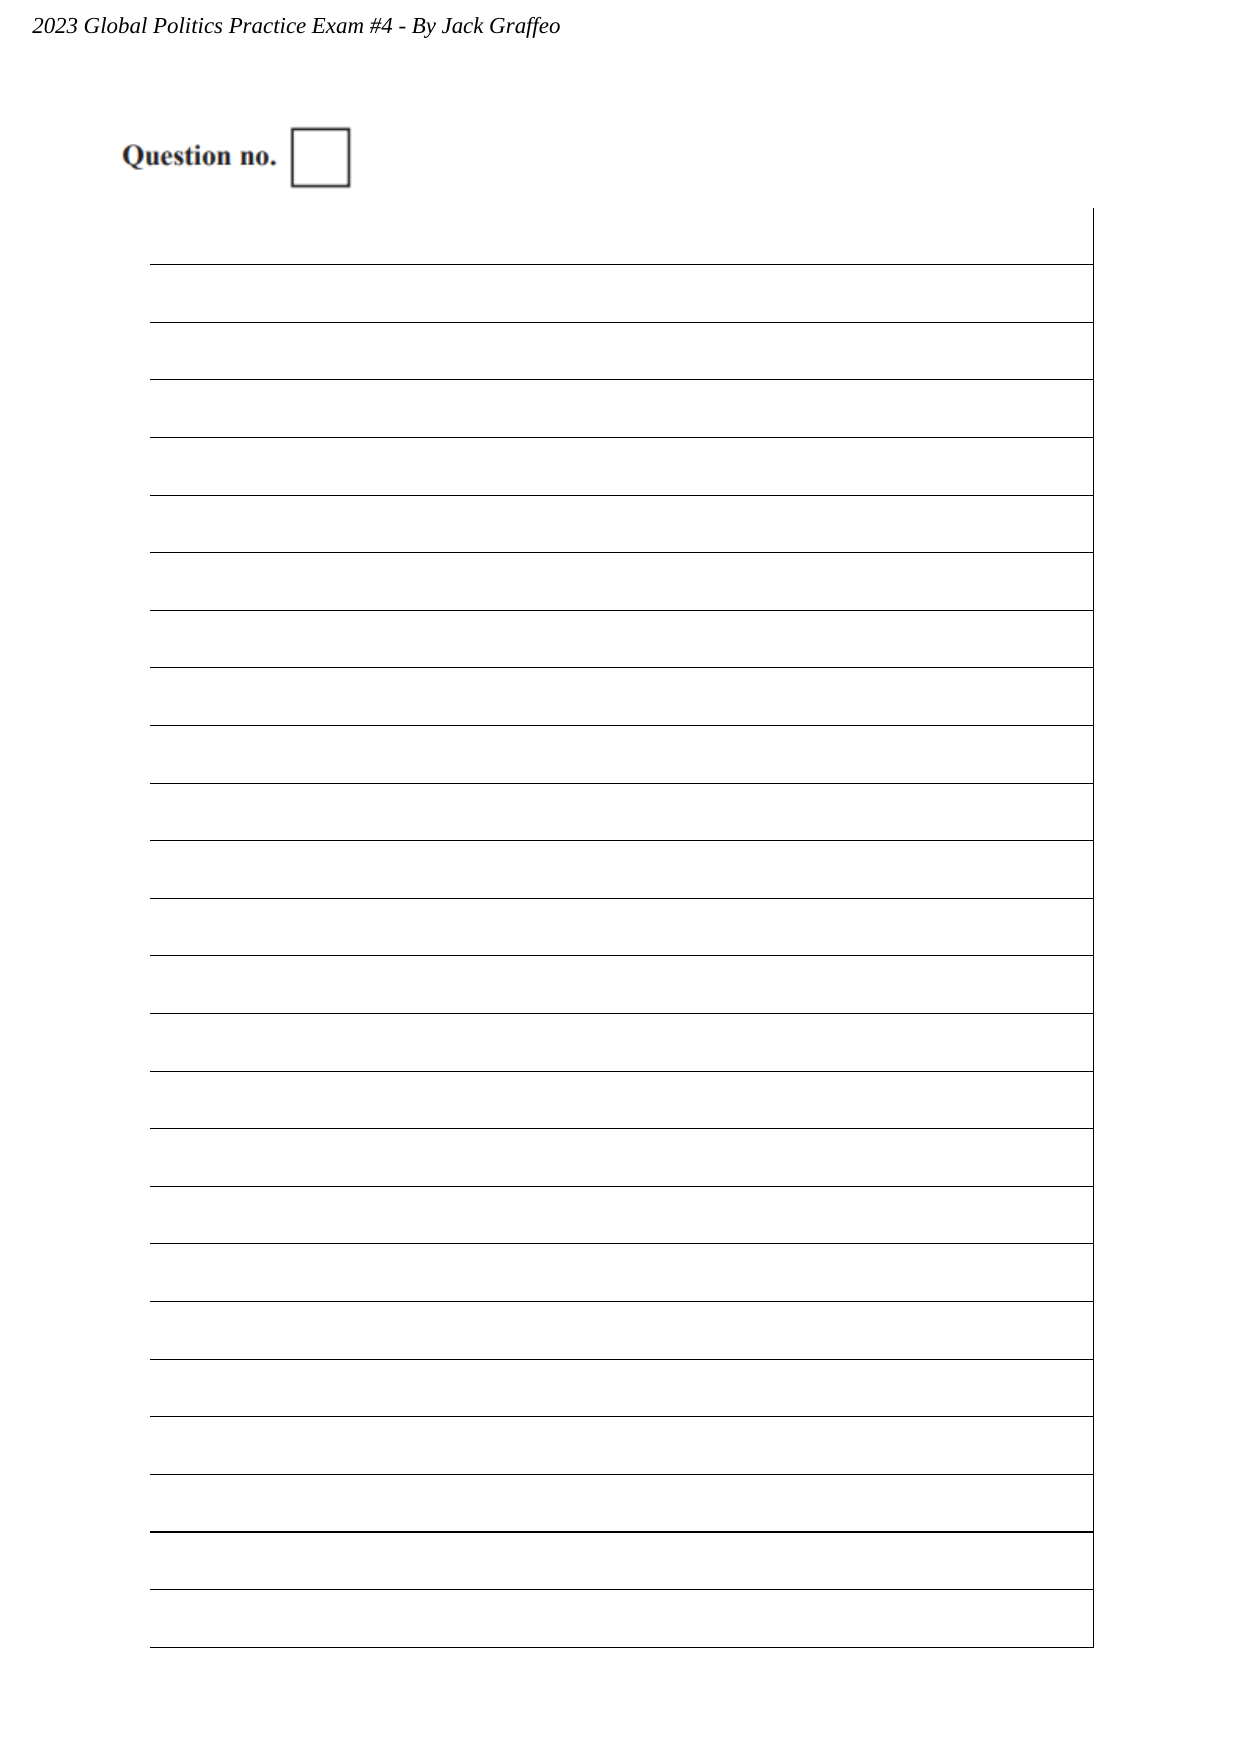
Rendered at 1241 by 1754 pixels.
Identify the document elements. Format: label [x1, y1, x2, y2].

table_cell [150, 1072, 1093, 1128]
table_cell [150, 438, 1093, 494]
table_cell [150, 1533, 1093, 1589]
table_cell [150, 899, 1093, 955]
table_cell [150, 956, 1093, 1013]
table_cell [150, 1360, 1093, 1416]
table_cell [150, 323, 1093, 379]
table_cell [150, 496, 1093, 552]
table_cell [150, 265, 1093, 322]
table_cell [150, 380, 1093, 437]
table_cell [150, 1302, 1093, 1358]
table_cell [150, 611, 1093, 667]
table_cell [150, 784, 1093, 840]
table_cell [150, 1475, 1093, 1531]
table_cell [150, 668, 1093, 725]
table_cell [150, 1014, 1093, 1071]
table_cell [150, 841, 1093, 898]
table_cell [150, 1590, 1093, 1647]
table_cell [150, 1417, 1093, 1474]
table_cell [150, 1129, 1093, 1186]
table_cell [150, 1244, 1093, 1301]
table_cell [150, 1187, 1093, 1243]
table_cell [150, 553, 1093, 610]
picture [103, 121, 358, 195]
table_header [150, 208, 1093, 264]
table_cell [150, 726, 1093, 782]
